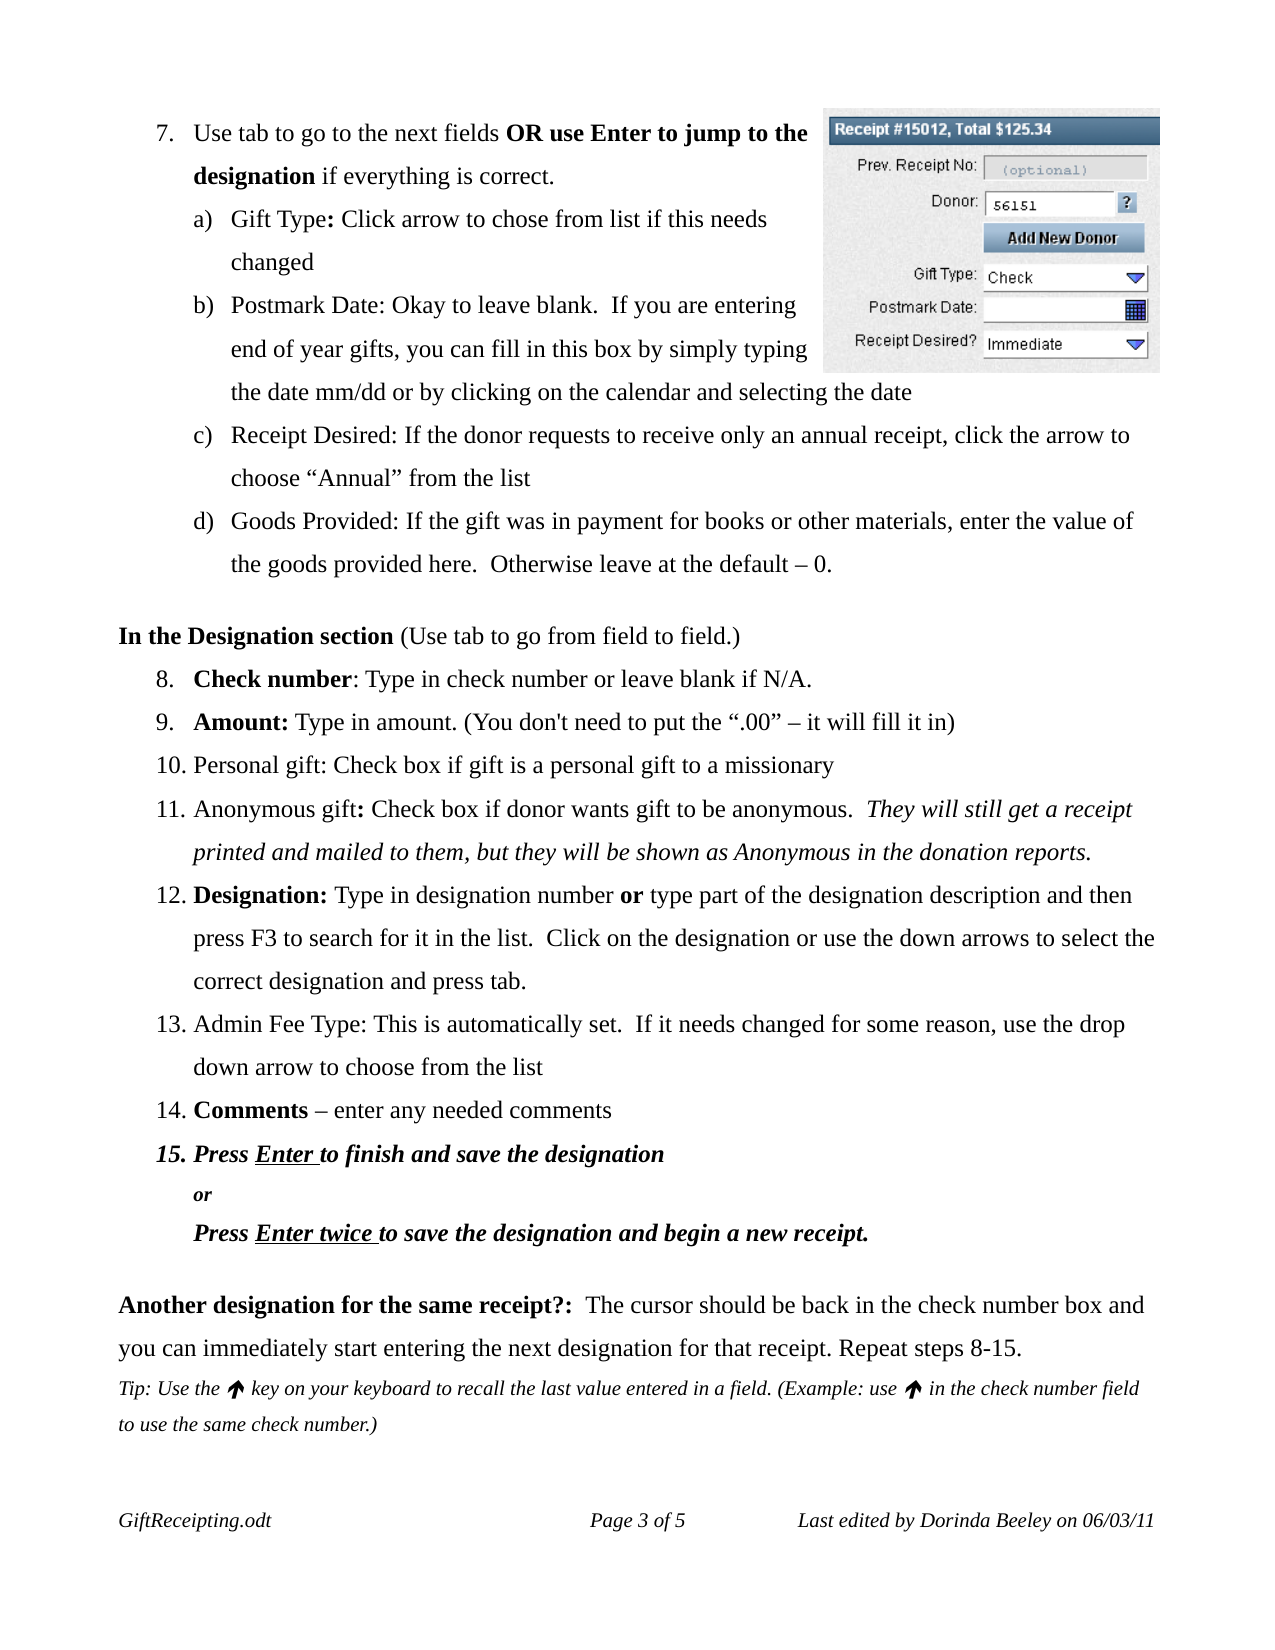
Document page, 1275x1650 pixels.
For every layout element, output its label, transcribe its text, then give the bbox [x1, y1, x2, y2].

list Designation: Type in designation number or type part of the designation description and then press F3 to search for it in the list. Click on the designation or use the down arrows to select the correct designation and press tab. [156, 880, 1157, 995]
text Tip: Use the  key on your keyboard to recall the last value entered in a field. (Example: use  in the check number field to use the same check number.) [118, 1376, 1157, 1436]
list Amount: Type in amount. (You don't need to put the “.00” – it will fill it in) [156, 707, 1157, 736]
list Gift Type: Click arrow to chose from list if this needs changed [193, 204, 823, 276]
list Anonymous gift: Check box if donor wants gift to be anonymous. They will still get a receipt printed and mailed to them, but they will be shown as Anonymous in the donation reports. [156, 794, 1157, 866]
list Press Enter to finish and save the designation [156, 1139, 1157, 1167]
list Postmark Date: Okay to leave blank. If you are entering end of year gifts, you can fill in this box by simply typing the date mm/dd or by clicking on the calendar and selecting the date [193, 291, 1157, 406]
text Another designation for the same receipt?: The cursor should be back in the check number box and you can immediately start entering the next designation for that receipt. Repeat steps 8-15. [118, 1290, 1157, 1362]
list or [156, 1182, 1157, 1206]
list Check number: Type in check number or leave blank if N/A. [156, 664, 1157, 693]
text In the Designation section (Use tab to go from field to field.) [118, 621, 1157, 650]
list Personal gift: Check box if gift is a personal gift to a missionary [156, 751, 1157, 779]
picture [823, 108, 1160, 373]
list Goods Provided: If the gift was in payment for books or other materials, enter the value of the goods provided here. Otherwise leave at the default – 0. [193, 506, 1157, 578]
list Admin Fee Type: This is automatically set. If it needs changed for some reason, use the drop down arrow to choose from the list [156, 1009, 1157, 1081]
list Press Enter twice to save the designation and begin a new receipt. [156, 1218, 1157, 1247]
list Receipt Desired: If the donor requests to receive only an annual receipt, click the arrow to choose “Annual” from the list [193, 420, 1157, 492]
list Use tab to go to the next fields OR use Enter to jump to the designation if everything is correct. [156, 118, 823, 190]
list Comments – enter any needed comments [156, 1096, 1157, 1124]
